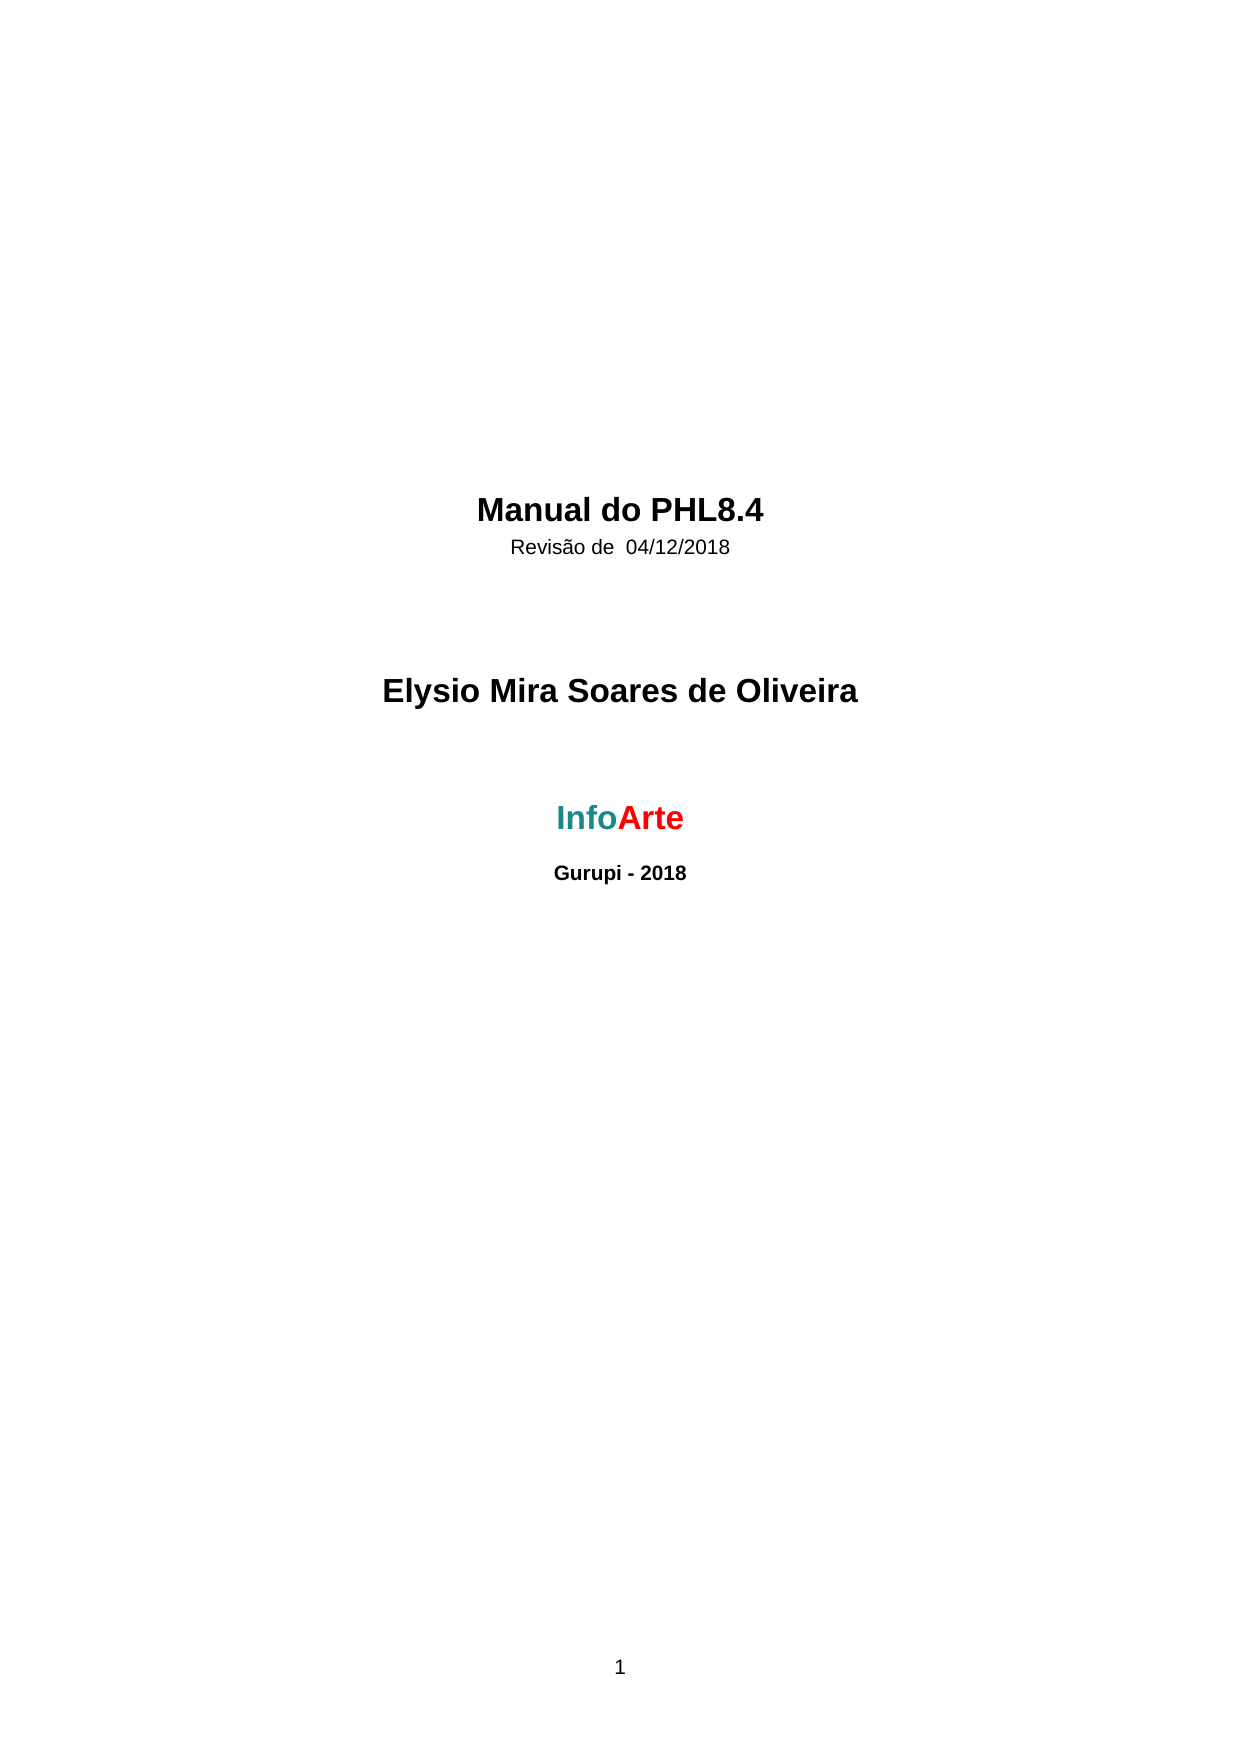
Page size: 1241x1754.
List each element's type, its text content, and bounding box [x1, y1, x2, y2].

text Revisão de 04/12/2018 [177, 534, 1063, 558]
subtitle Elysio Mira Soares de Oliveira [177, 671, 1063, 709]
subtitle Manual do PHL8.4 [177, 490, 1063, 528]
subtitle InfoArte [177, 798, 1063, 836]
subtitle Gurupi - 2018 [177, 861, 1063, 885]
